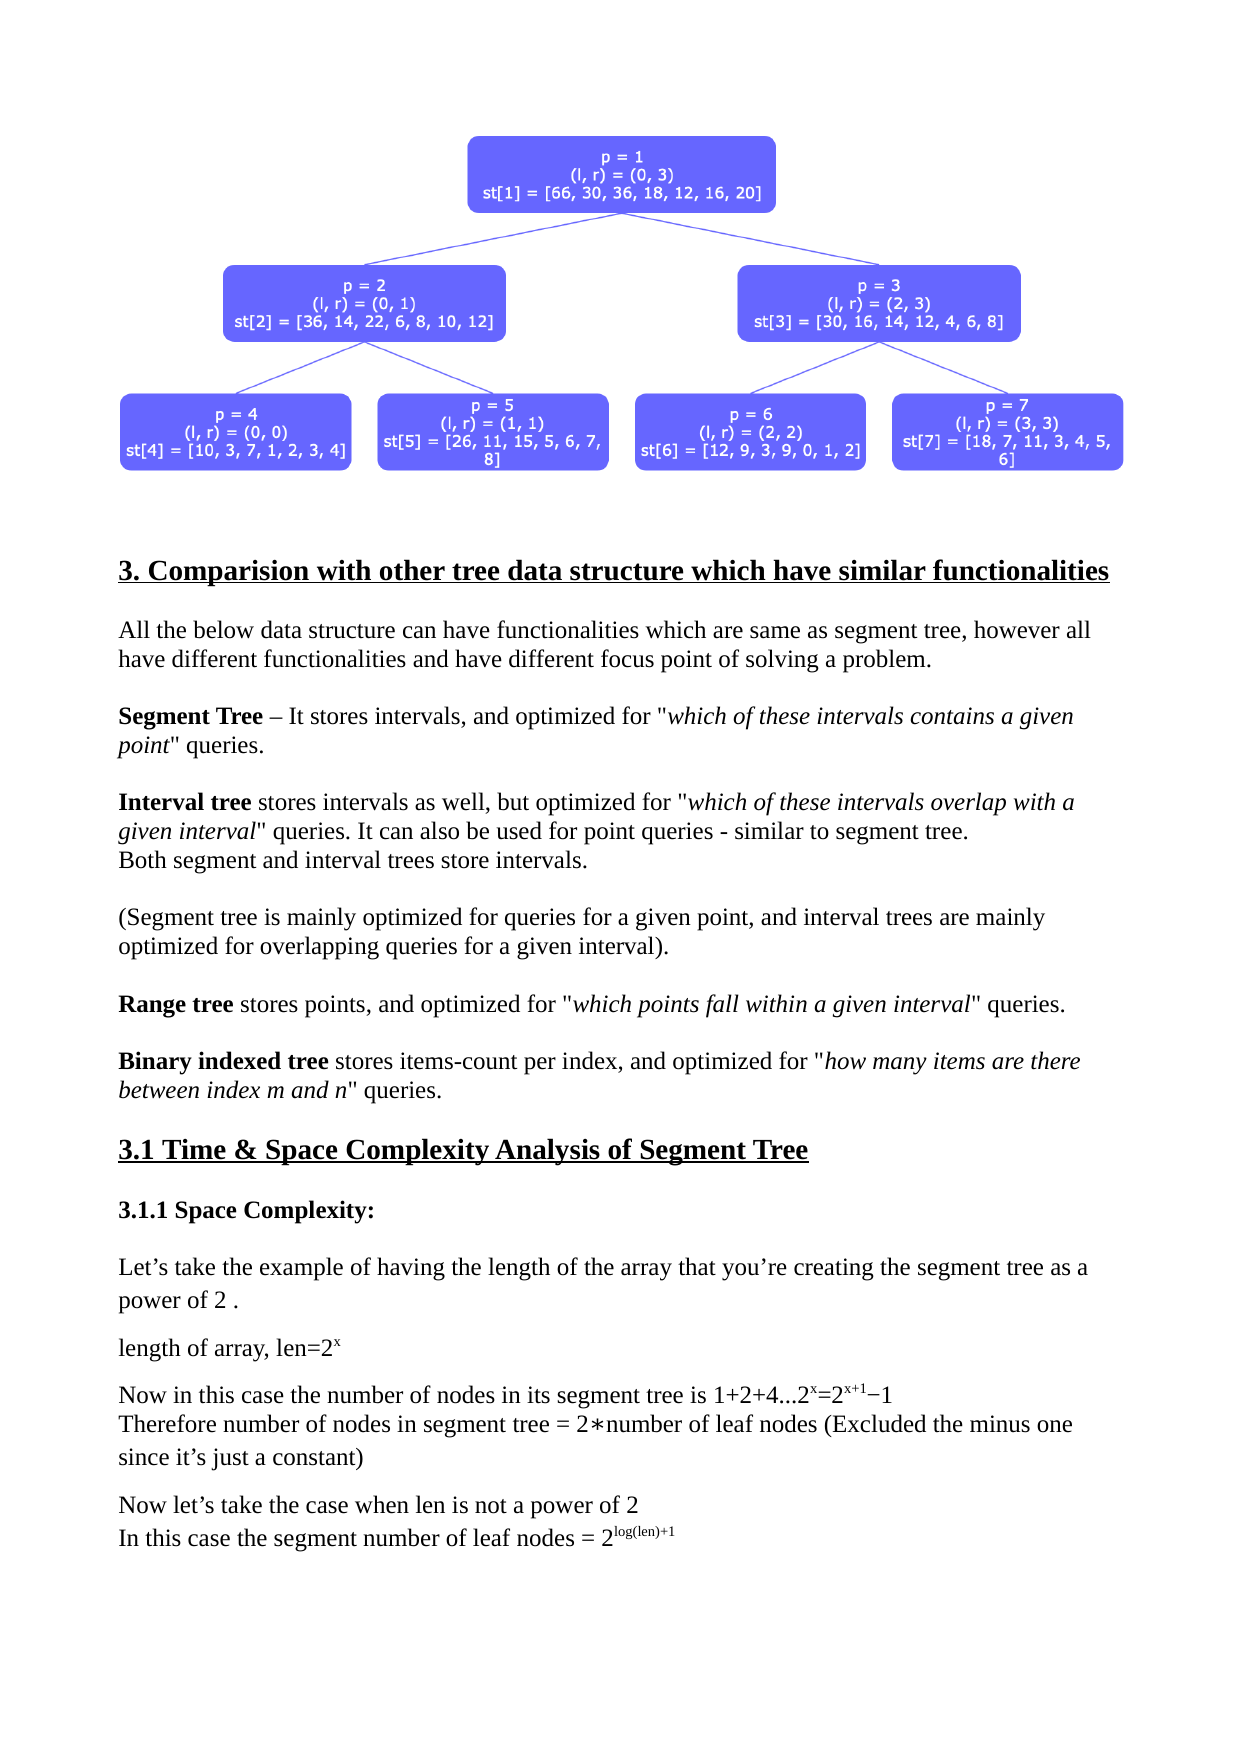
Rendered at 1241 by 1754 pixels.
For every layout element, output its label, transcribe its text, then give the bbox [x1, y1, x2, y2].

text Therefore number of nodes in segment tree = 2∗number of leaf nodes (Excluded the minus one since it’s just a constant) [118, 1409, 1122, 1471]
text Now let’s take the case when len is not a power of 2 In this case the segment number of leaf nodes = 2log(len)+1 [118, 1490, 1122, 1552]
text 3.1.1 Space Complexity: [118, 1195, 1122, 1223]
text 3.1 Time & Space Complexity Analysis of Segment Tree [118, 1132, 1122, 1166]
text Interval tree stores intervals as well, but optimized for "which of these intervals overlap with a given interval" queries. It can also be used for point queries - similar to segment tree. [118, 787, 1122, 845]
text All the below data structure can have functionalities which are same as segment tree, however all have different functionalities and have different focus point of solving a problem. [118, 615, 1122, 672]
text Now in this case the number of nodes in its segment tree is 1+2+4...2x=2x+1−1 [118, 1380, 1122, 1409]
picture [119, 135, 1124, 471]
text Range tree stores points, and optimized for "which points fall within a given interval" queries. [118, 989, 1122, 1017]
text length of array, len=2x [118, 1333, 1122, 1362]
text (Segment tree is mainly optimized for queries for a given point, and interval trees are mainly optimized for overlapping queries for a given interval). [118, 902, 1122, 960]
text Segment Tree – It stores intervals, and optimized for "which of these intervals contains a given point" queries. [118, 701, 1122, 759]
text Binary indexed tree stores items-count per index, and optimized for "how many items are there between index m and n" queries. [118, 1046, 1122, 1104]
text Let’s take the example of having the length of the array that you’re creating the segment tree as a power of 2 . [118, 1252, 1122, 1314]
text 3. Comparision with other tree data structure which have similar functionalities [118, 553, 1122, 586]
text Both segment and interval trees store intervals. [118, 845, 1122, 874]
